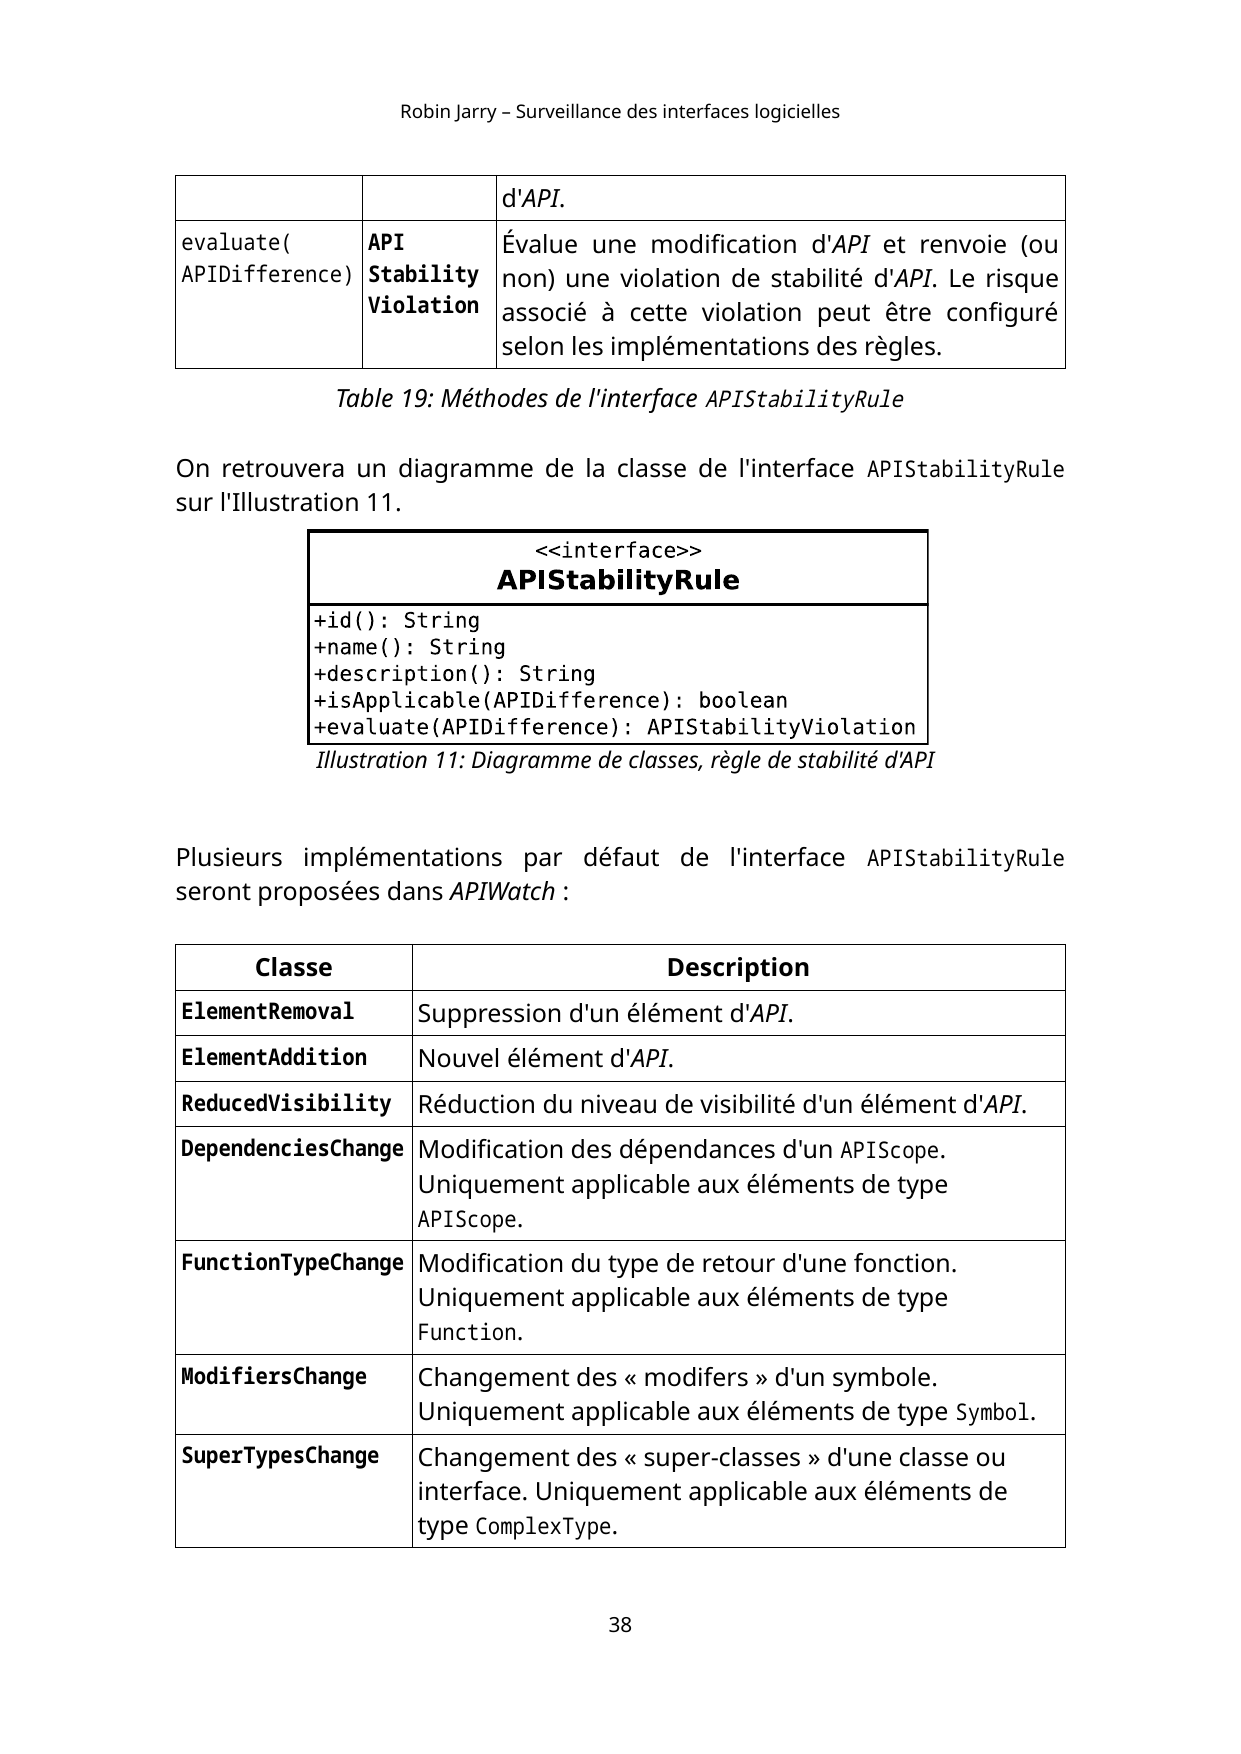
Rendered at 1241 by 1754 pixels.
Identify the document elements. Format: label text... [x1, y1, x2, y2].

table_cell ElementRemoval [176, 991, 412, 1035]
table_cell evaluate( APIDifference) [176, 221, 362, 368]
table_cell [363, 176, 496, 220]
text On retrouvera un diagramme de la classe de l'interface APIStabilityRule sur l'Illustration 11. [175, 451, 1065, 519]
table_cell ElementAddition [176, 1036, 412, 1081]
text Table 19: Méthodes de l'interface APIStabilityRule [175, 381, 1065, 415]
table_cell Réduction du niveau de visibilité d'un élément d'API. [413, 1082, 1065, 1126]
table_cell Modification des dépendances d'un APIScope. Uniquement applicable aux éléments de type APIScope. [413, 1127, 1065, 1240]
text Illustration 11: Diagramme de classes, règle de stabilité d'API [316, 553, 937, 776]
table_cell [176, 176, 362, 220]
table_cell FunctionTypeChange [176, 1241, 412, 1354]
table_cell Changement des « modifers » d'un symbole. Uniquement applicable aux éléments de type Symbol. [413, 1355, 1065, 1433]
table_cell DependenciesChange [176, 1127, 412, 1240]
table_cell ModifiersChange [176, 1355, 412, 1433]
table_cell Évalue une modification d'API et renvoie (ou non) une violation de stabilité d'API. Le risque associé à cette violation peut être configuré selon les implémentations des règles. [497, 221, 1065, 368]
table_cell Suppression d'un élément d'API. [413, 991, 1065, 1035]
table_cell Nouvel élément d'API. [413, 1036, 1065, 1081]
table_cell SuperTypesChange [176, 1435, 412, 1547]
text Plusieurs implémentations par défaut de l'interface APIStabilityRule seront proposées dans APIWatch : [175, 840, 1065, 908]
table_cell Changement des « super-classes » d'une classe ou interface. Uniquement applicable aux éléments de type ComplexType. [413, 1435, 1065, 1547]
table_cell ReducedVisibility [176, 1082, 412, 1126]
table_header Description [413, 945, 1065, 989]
table_cell API Stability Violation [363, 221, 496, 368]
table_cell Modification du type de retour d'une fonction. Uniquement applicable aux éléments de type Function. [413, 1241, 1065, 1354]
table_cell d'API. [497, 176, 1065, 220]
table_header Classe [176, 945, 412, 989]
